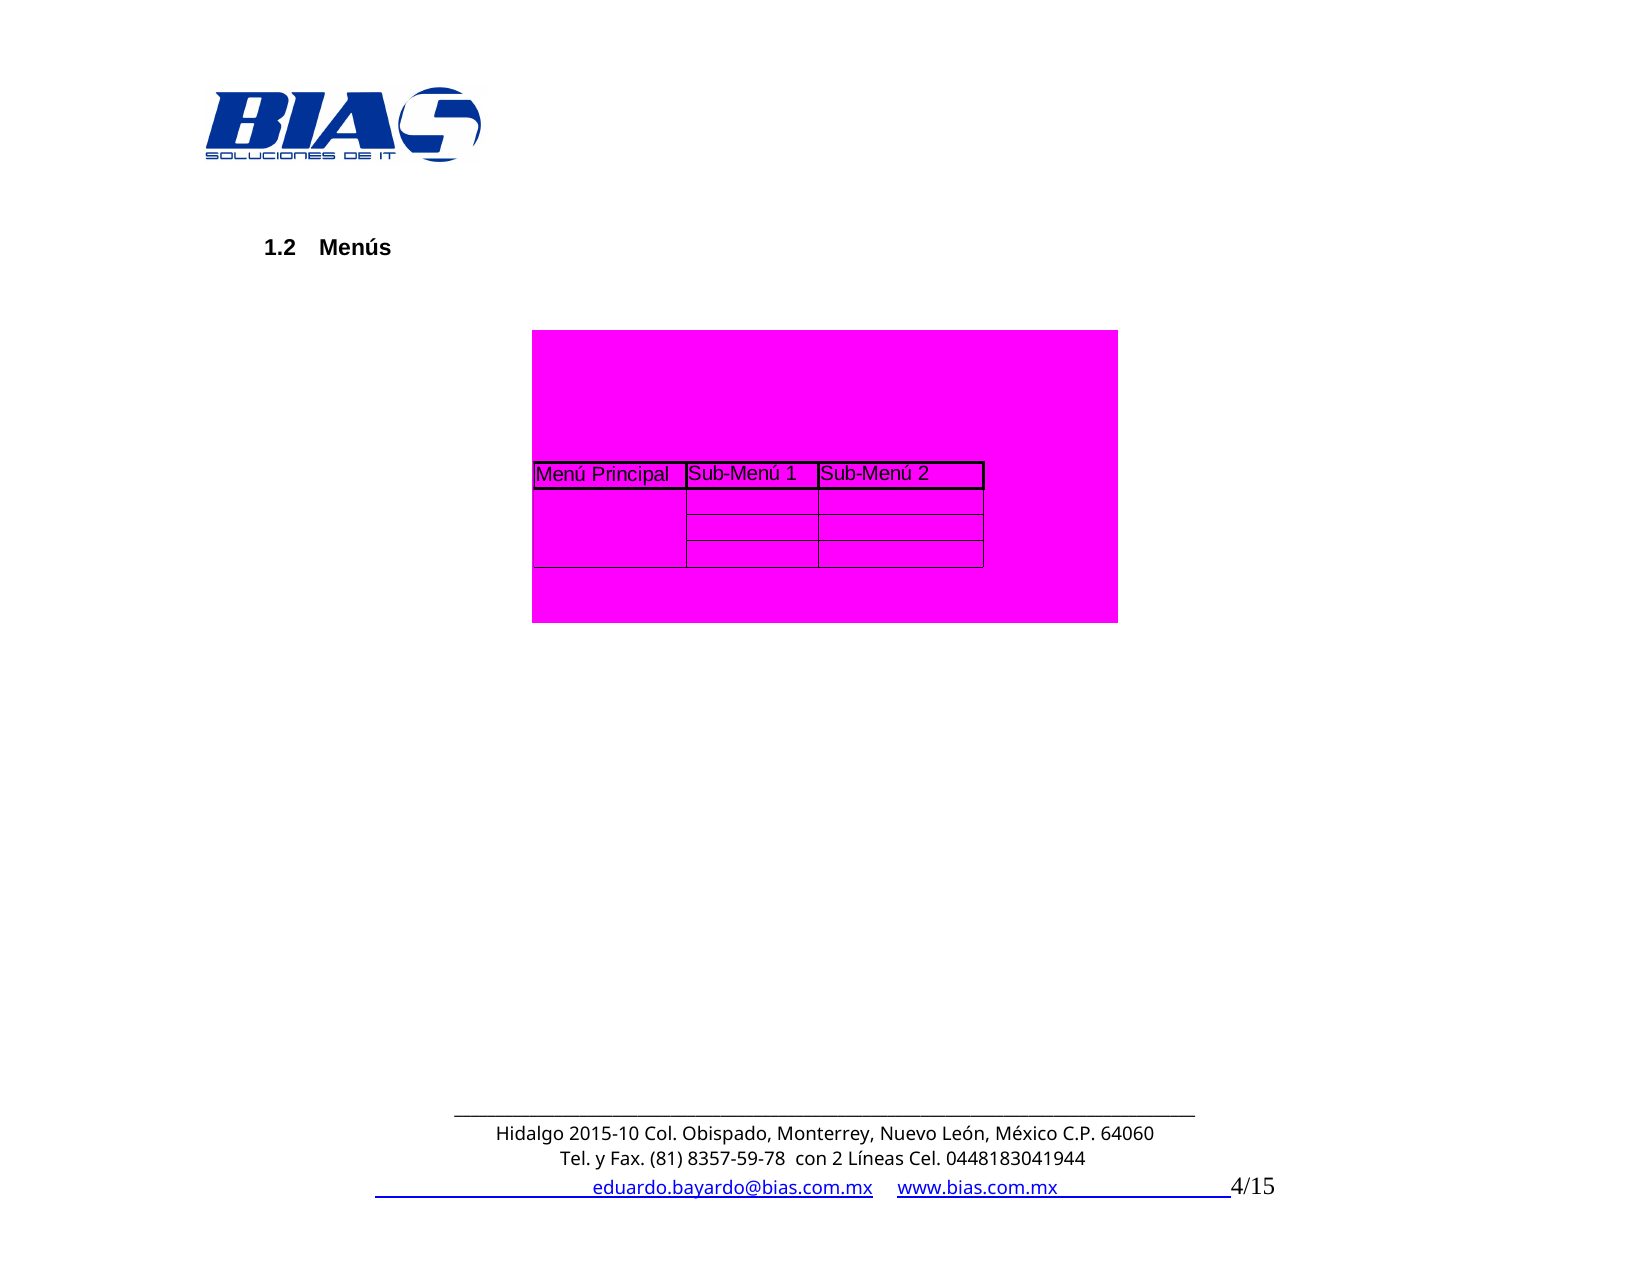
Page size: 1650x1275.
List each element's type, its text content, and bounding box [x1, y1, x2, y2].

subtitle Menús [244, 234, 1463, 260]
picture [203, 84, 487, 166]
